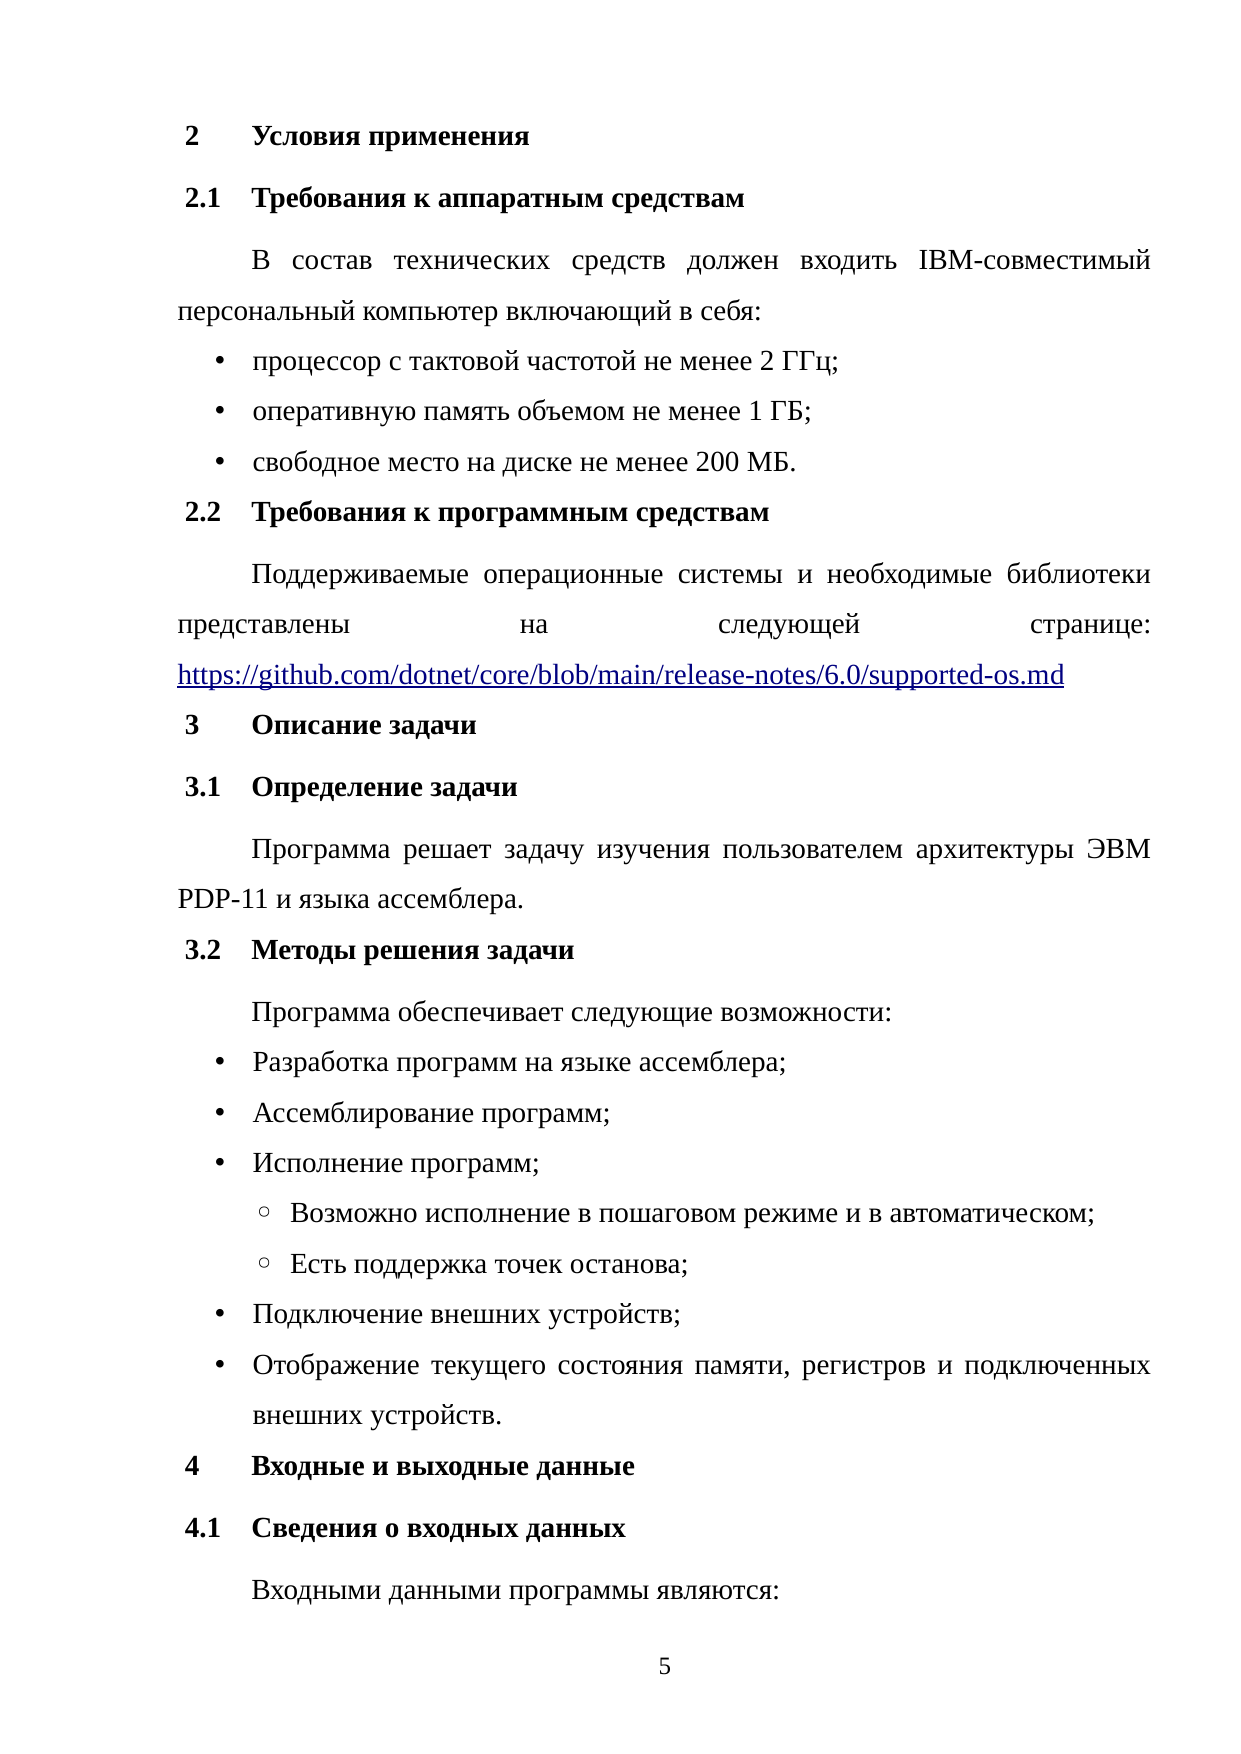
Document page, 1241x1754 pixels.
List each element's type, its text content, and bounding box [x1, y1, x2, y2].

list Подключение внешних устройств; [215, 1296, 1152, 1330]
list Ассемблирование программ; [215, 1095, 1152, 1128]
list Исполнение программ; [215, 1145, 1152, 1179]
text Программа решает задачу изучения пользователем архитектуры ЭВМ PDP-11 и языка ассемблера. [177, 831, 1152, 915]
subtitle Условия применения [177, 118, 1152, 152]
subtitle Методы решения задачи [177, 932, 1152, 966]
text Поддерживаемые операционные системы и необходимые библиотеки представлены на следующей странице: https://github.com/dotnet/core/blob/main/release-notes/6.0/supported-os.md [177, 556, 1152, 690]
list Есть поддержка точек останова; [252, 1246, 1152, 1280]
text Входными данными программы являются: [177, 1572, 1152, 1605]
list свободное место на диске не менее 200 МБ. [215, 444, 1152, 477]
list процессор с тактовой частотой не менее 2 ГГц; [215, 343, 1152, 377]
subtitle Сведения о входных данных [177, 1510, 1152, 1543]
subtitle Определение задачи [177, 769, 1152, 803]
list Отображение текущего состояния памяти, регистров и подключенных внешних устройств. [215, 1347, 1152, 1431]
list Разработка программ на языке ассемблера; [215, 1044, 1152, 1078]
list оперативную память объемом не менее 1 ГБ; [215, 393, 1152, 427]
subtitle Описание задачи [177, 707, 1152, 741]
text В состав технических средств должен входить IBM-совместимый персональный компьютер включающий в себя: [177, 242, 1152, 326]
subtitle Требования к программным средствам [177, 494, 1152, 528]
subtitle Требования к аппаратным средствам [177, 180, 1152, 214]
text Программа обеспечивает следующие возможности: [177, 994, 1152, 1028]
subtitle Входные и выходные данные [177, 1448, 1152, 1481]
list Возможно исполнение в пошаговом режиме и в автоматическом; [252, 1196, 1152, 1229]
